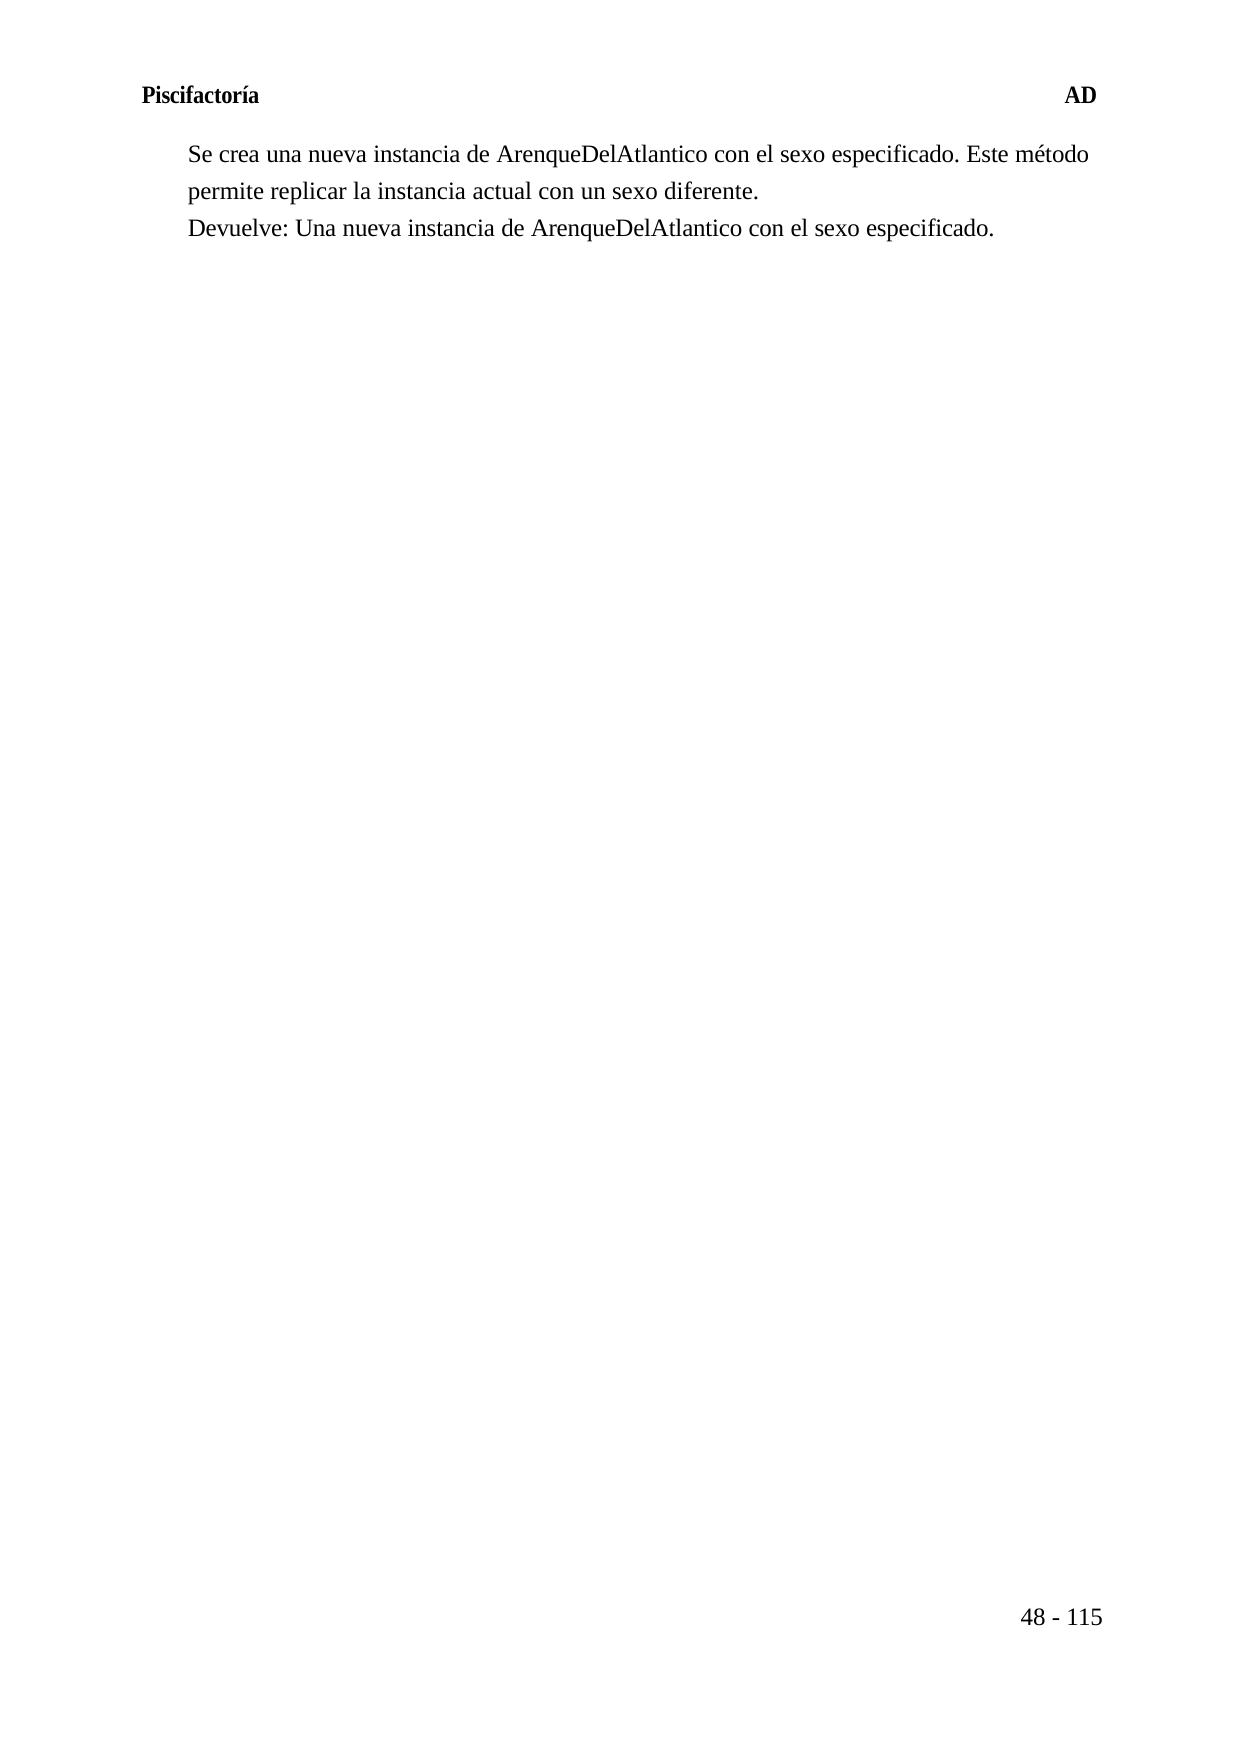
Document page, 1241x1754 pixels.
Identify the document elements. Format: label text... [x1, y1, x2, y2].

text Se crea una nueva instancia de ArenqueDelAtlantico con el sexo especificado. Este método permite replicar la instancia actual con un sexo diferente. [188, 139, 1103, 205]
text Devuelve: Una nueva instancia de ArenqueDelAtlantico con el sexo especificado. [188, 213, 1103, 242]
